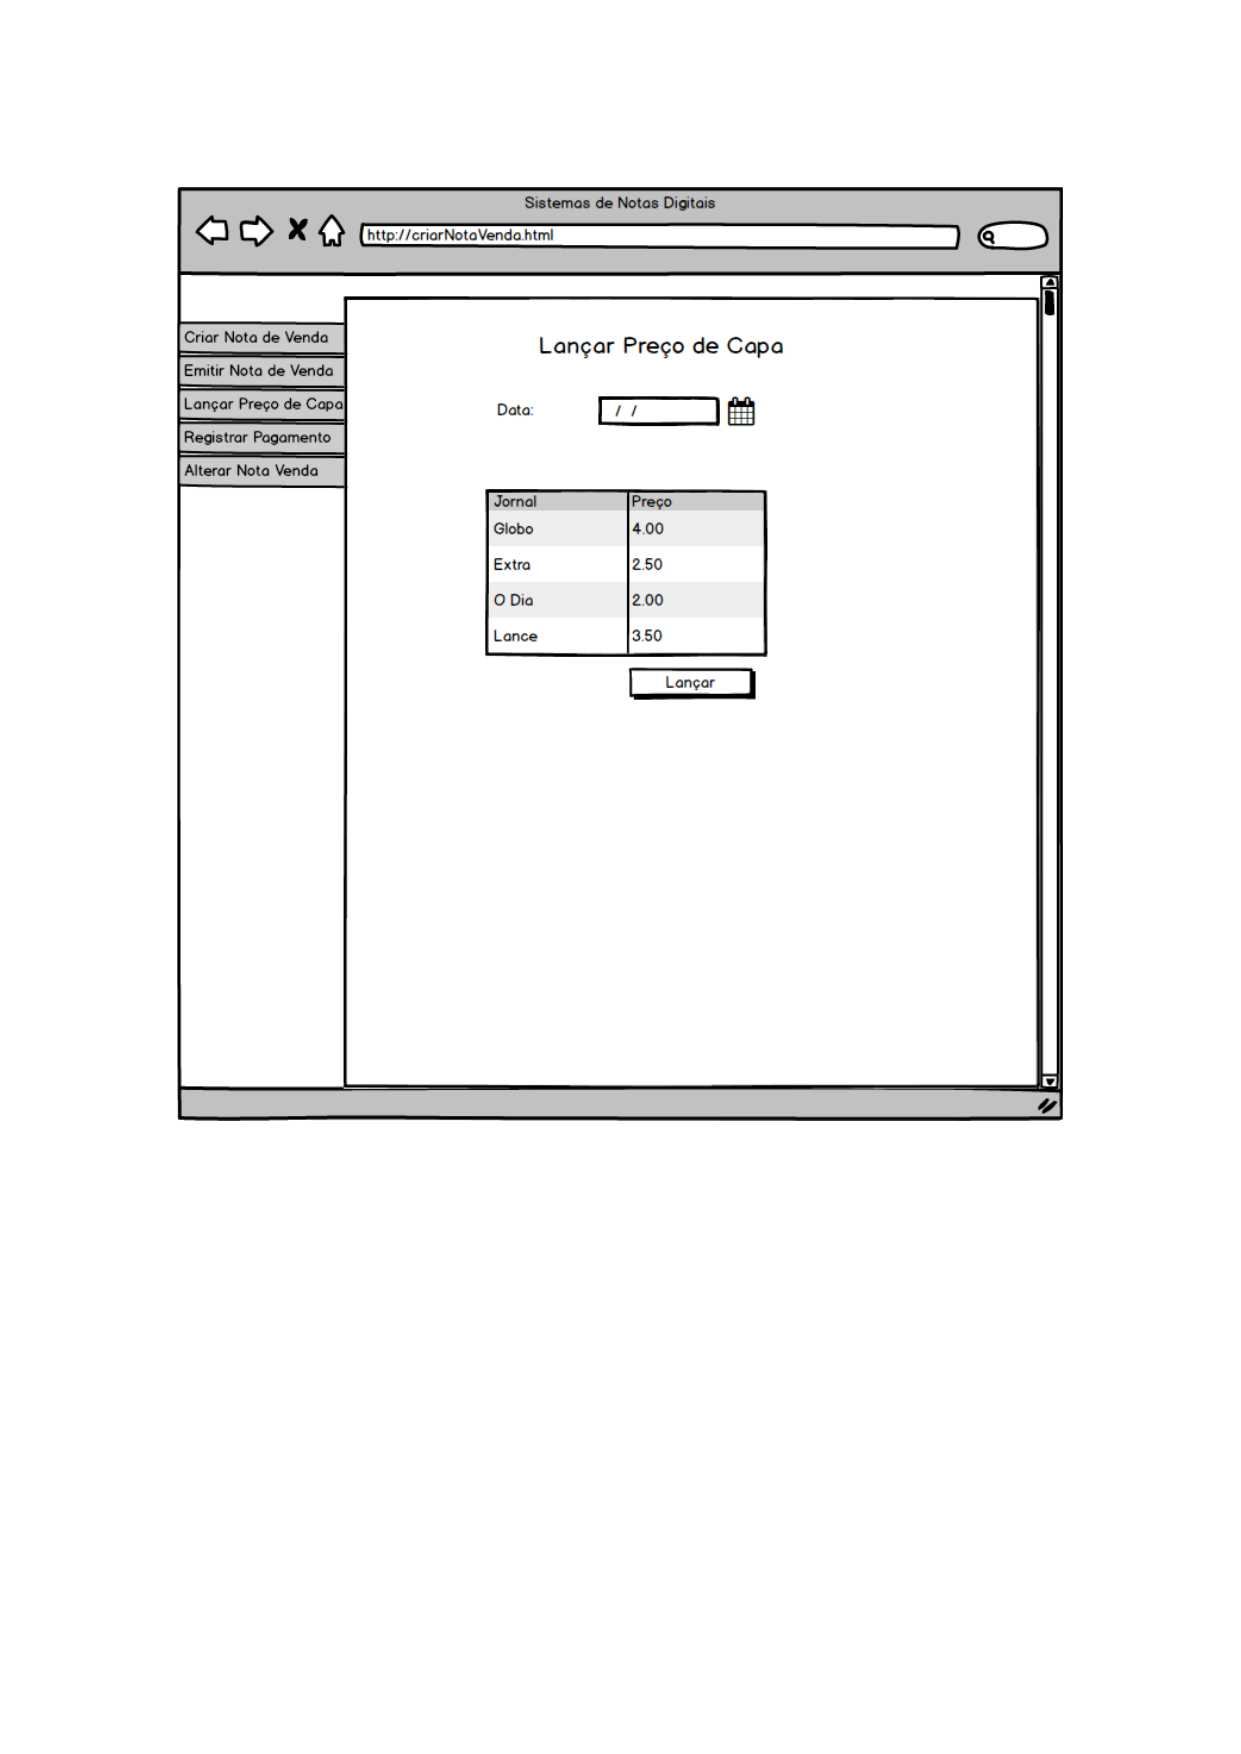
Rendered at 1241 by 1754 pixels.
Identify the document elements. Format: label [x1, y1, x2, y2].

picture [177, 187, 1063, 1121]
